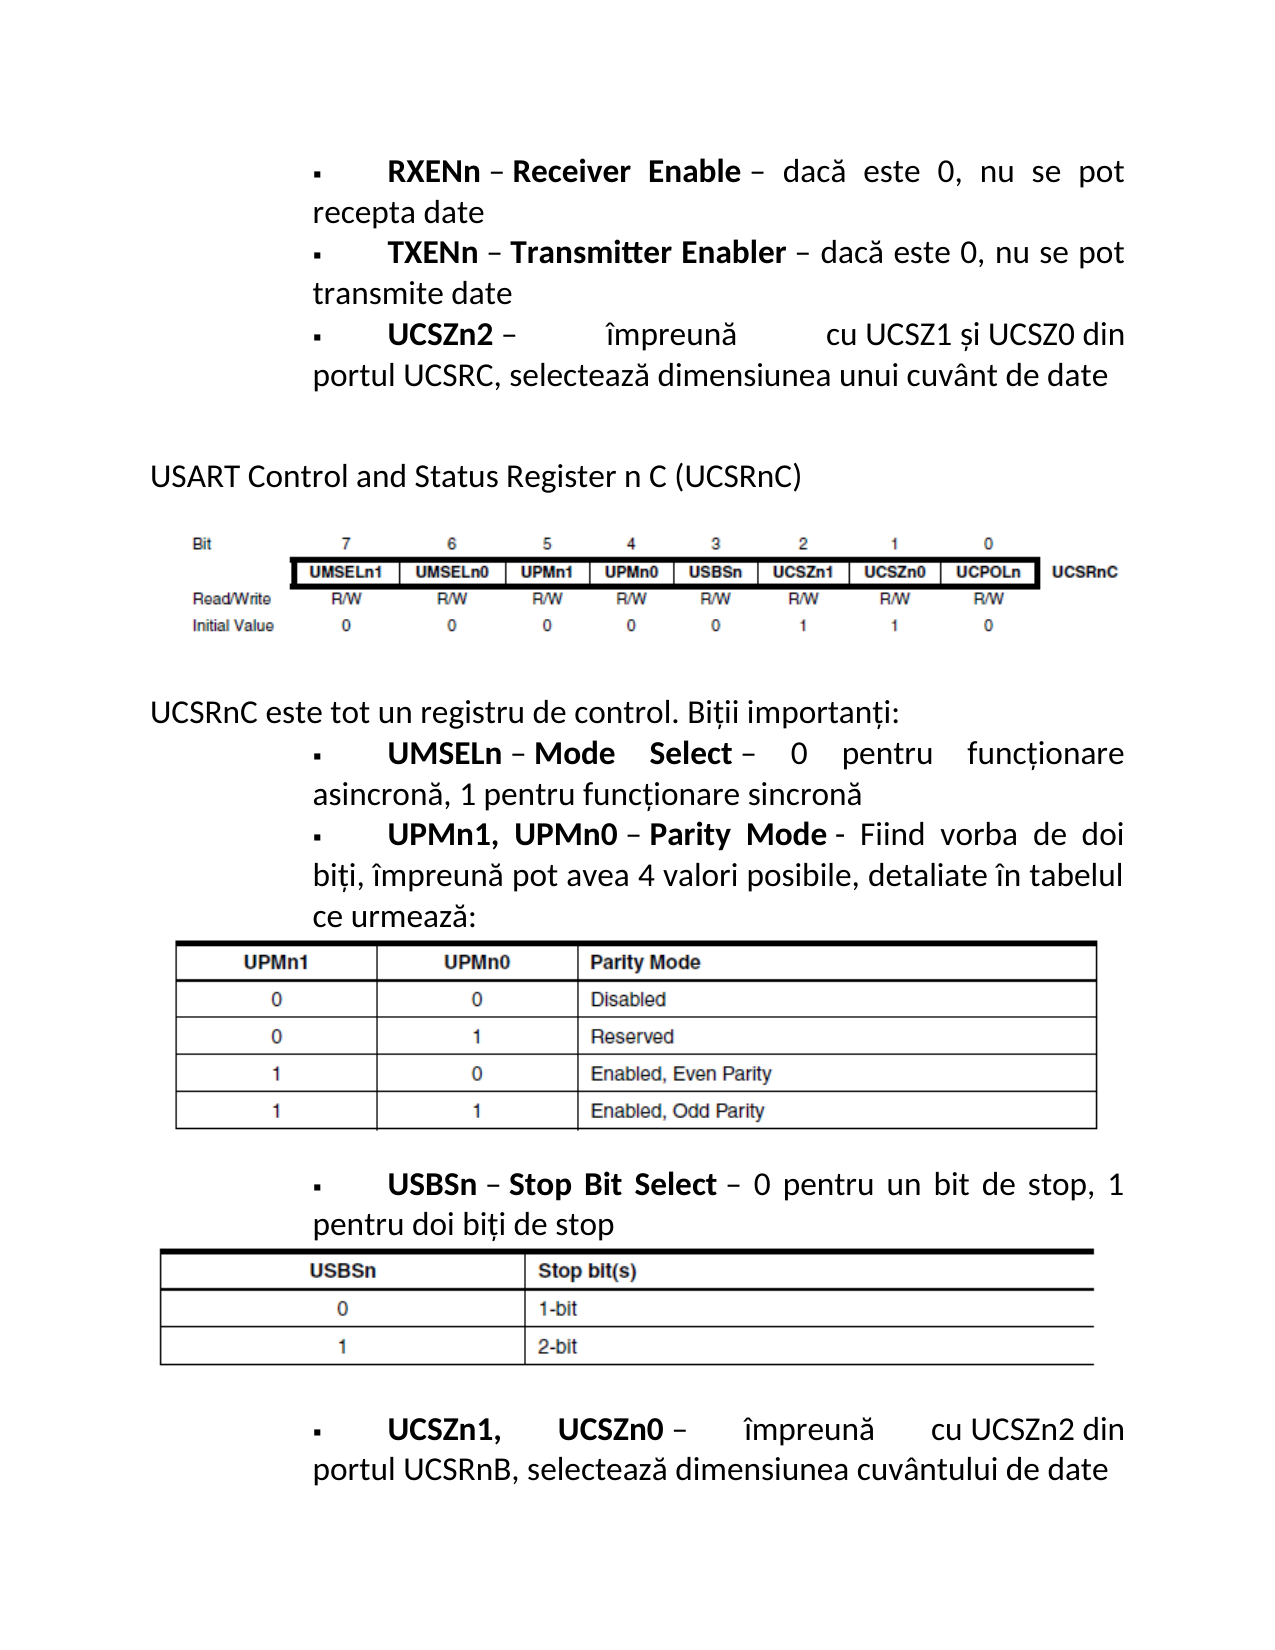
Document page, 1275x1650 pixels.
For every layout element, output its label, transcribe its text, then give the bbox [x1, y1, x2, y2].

list TXENn – Transmitter Enabler – dacă este 0, nu se pot transmite date [312, 231, 1125, 313]
subtitle USART Control and Status Register n C (UCSRnC) [150, 454, 1125, 495]
list UMSELn – Mode Select – 0 pentru funcționare asincronă, 1 pentru funcționare sincronă [312, 732, 1125, 813]
list UCSZn1, UCSZn0 – împreună cu UCSZn2 din portul UCSRnB, selectează dimensiunea cuvântului de date [312, 1408, 1125, 1489]
text UCSRnC este tot un registru de control. Biții importanți: [150, 691, 1125, 732]
list UPMn1, UPMn0 – Parity Mode - Fiind vorba de doi biți, împreună pot avea 4 valori posibile, detaliate în tabelul ce urmează: [312, 813, 1125, 935]
list RXENn – Receiver Enable – dacă este 0, nu se pot recepta date [312, 150, 1125, 231]
list UCSZn2 – împreună cu UCSZ1 și UCSZ0 din portul UCSRC, selectează dimensiunea unui cuvânt de date [312, 313, 1125, 394]
list USBSn – Stop Bit Select – 0 pentru un bit de stop, 1 pentru doi biți de stop [312, 1163, 1125, 1244]
